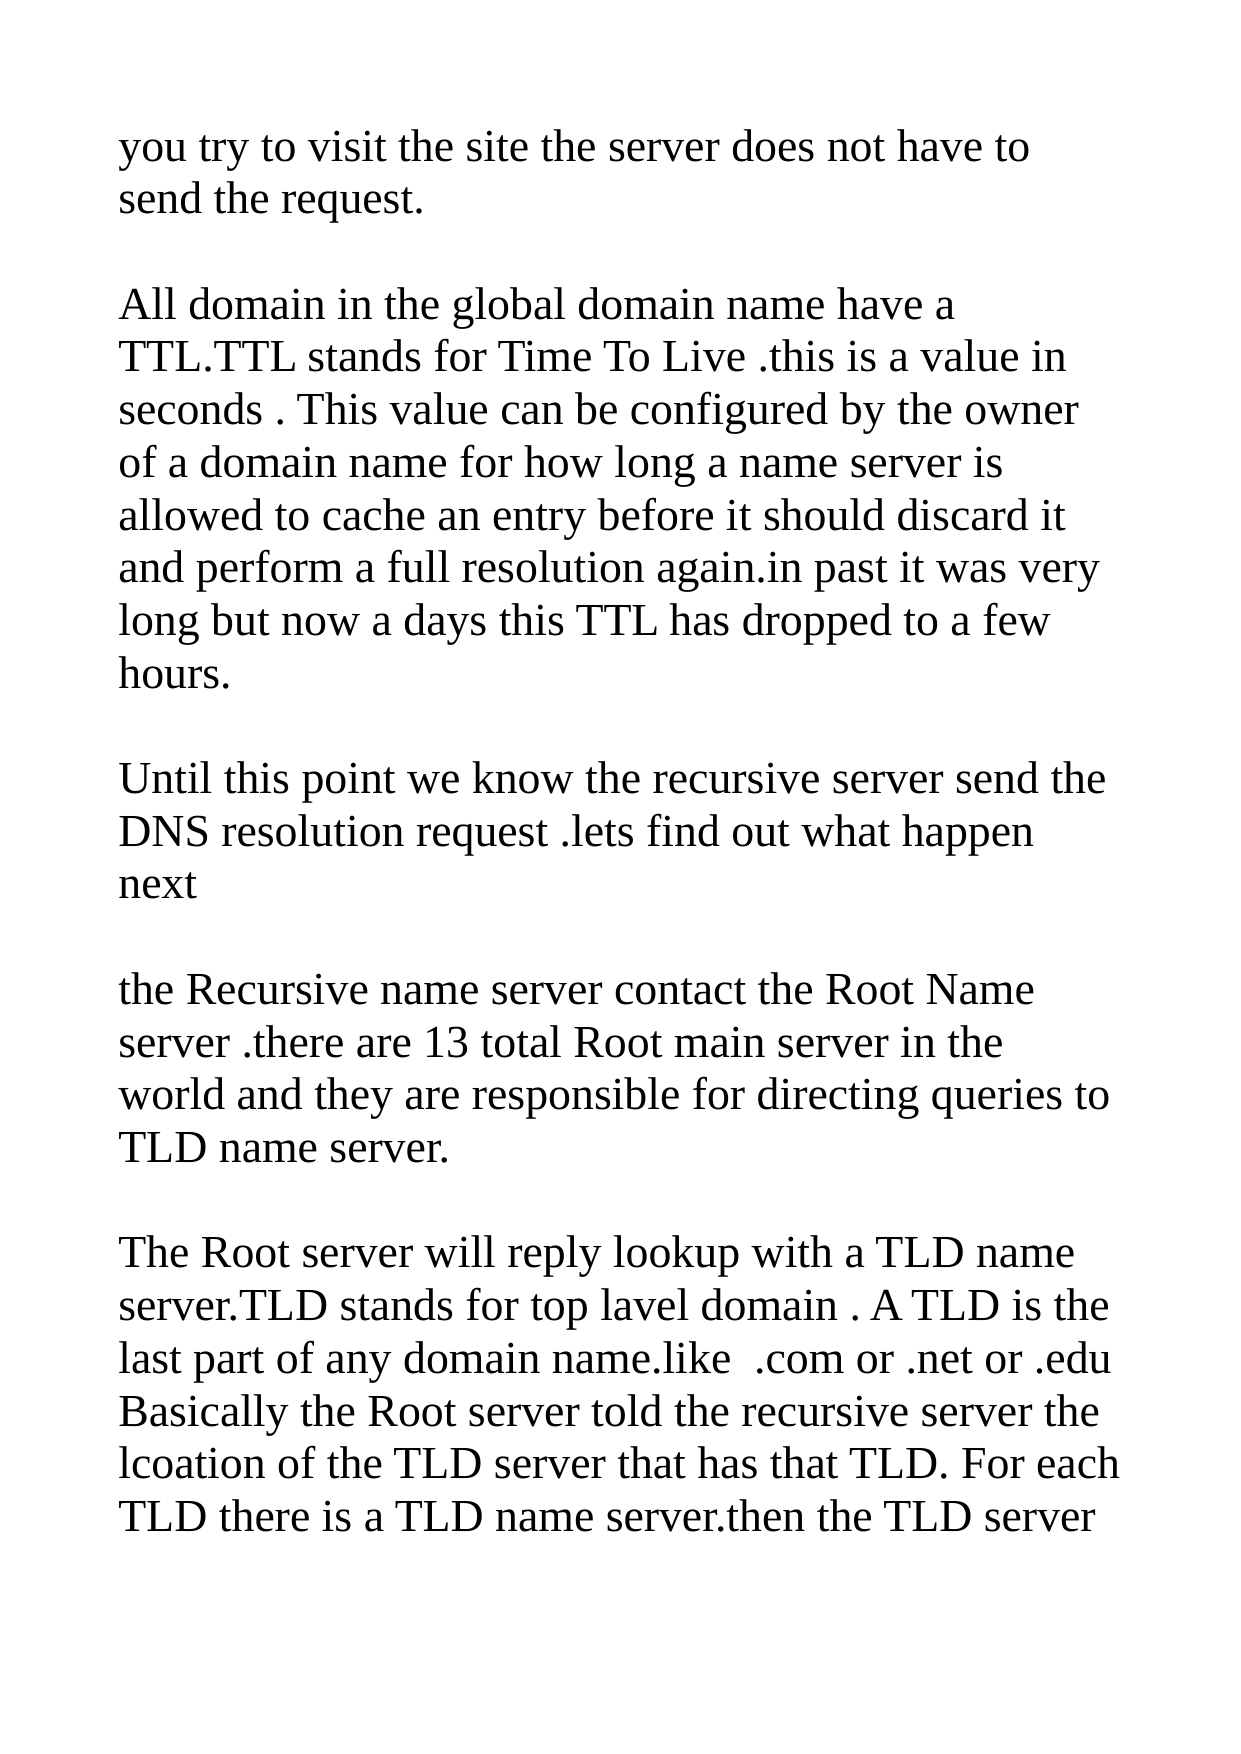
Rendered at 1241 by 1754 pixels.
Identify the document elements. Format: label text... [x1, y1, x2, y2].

text The Root server will reply lookup with a TLD name server.TLD stands for top lavel domain . A TLD is the last part of any domain name.like .com or .net or .edu Basically the Root server told the recursive server the lcoation of the TLD server that has that TLD. For each TLD there is a TLD name server.then the TLD server [118, 1225, 1122, 1541]
text All domain in the global domain name have a TTL.TTL stands for Time To Live .this is a value in seconds . This value can be configured by the owner of a domain name for how long a name server is allowed to cache an entry before it should discard it and perform a full resolution again.in past it was very long but now a days this TTL has dropped to a few hours. [118, 276, 1122, 698]
text the Recursive name server contact the Root Name server .there are 13 total Root main server in the world and they are responsible for directing queries to TLD name server. [118, 961, 1122, 1172]
text Until this point we know the recursive server send the DNS resolution request .lets find out what happen next [118, 751, 1122, 909]
text you try to visit the site the server does not have to send the request. [118, 118, 1122, 223]
